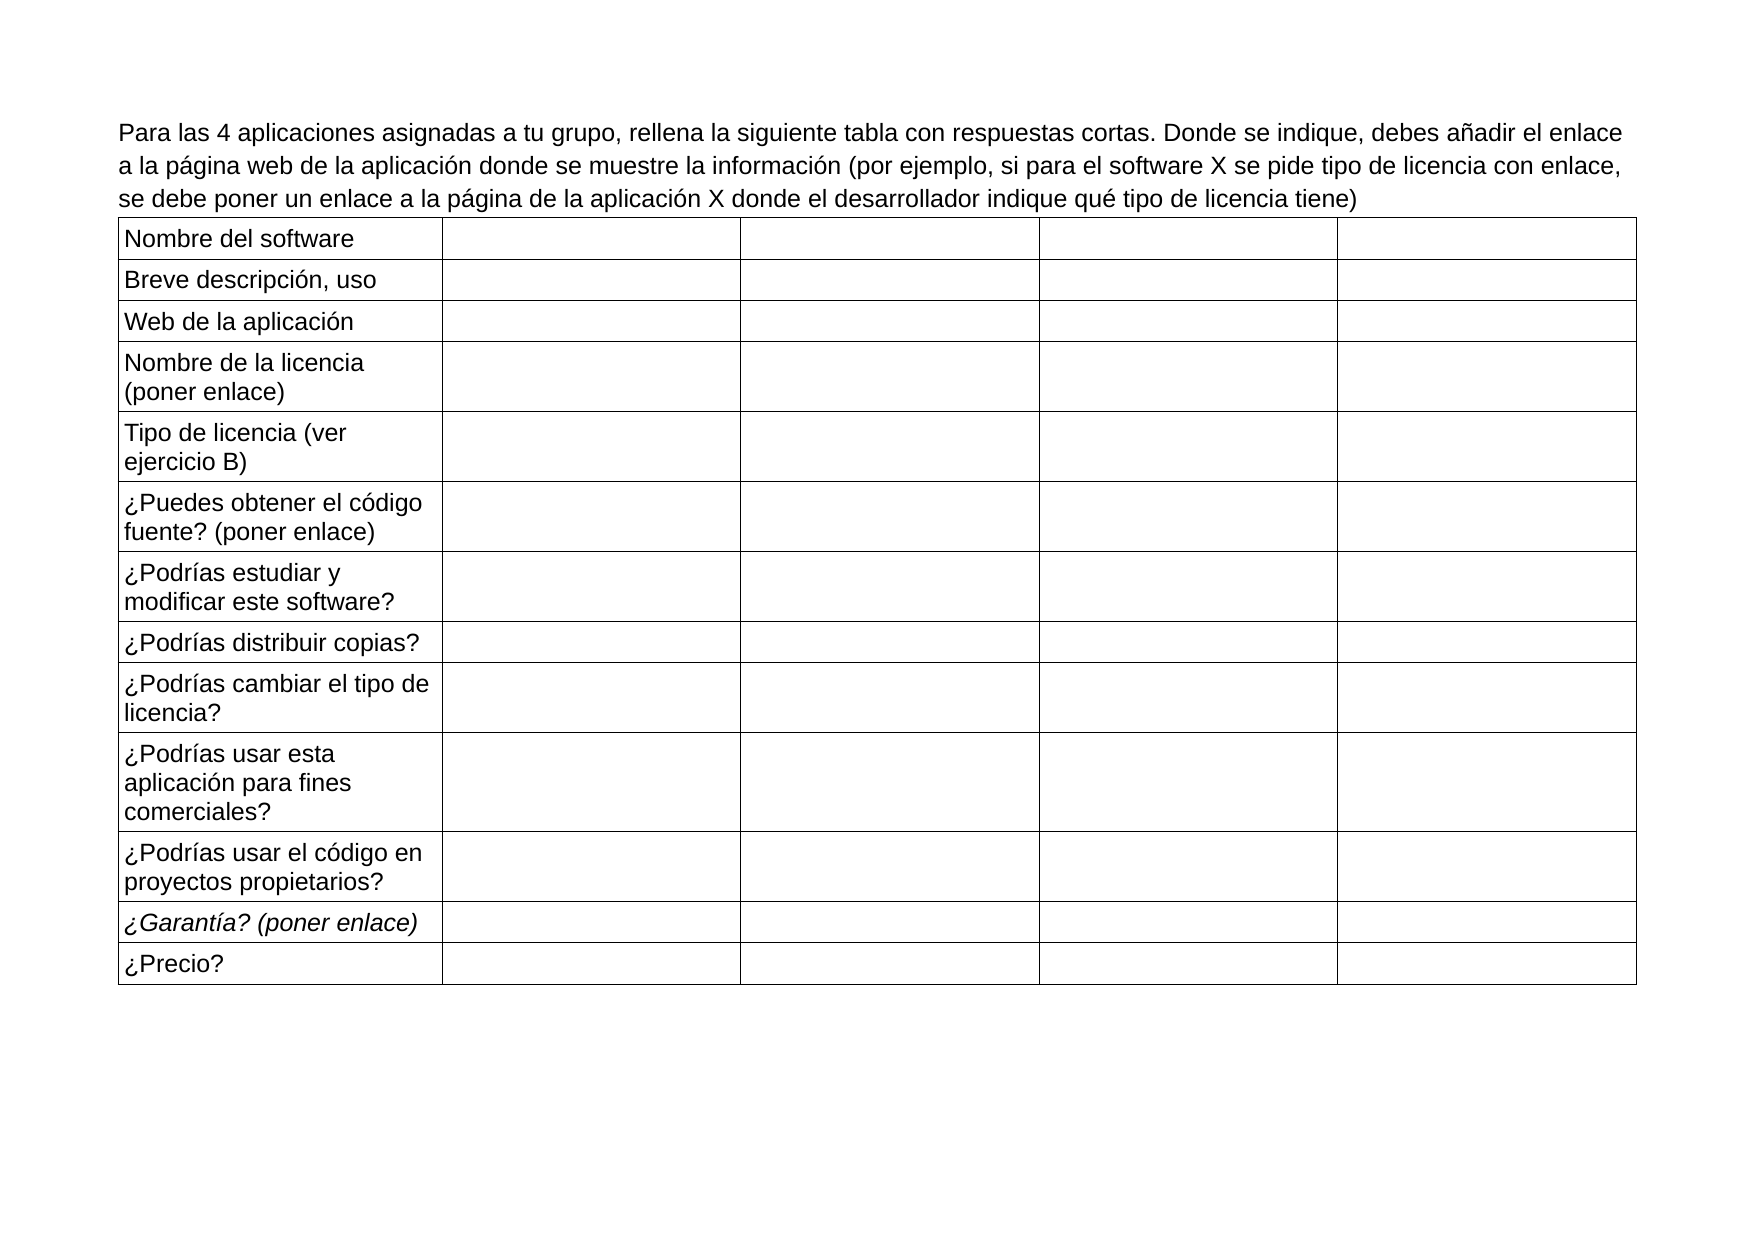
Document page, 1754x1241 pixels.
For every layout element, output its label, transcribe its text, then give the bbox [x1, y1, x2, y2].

table_cell ¿Podrías estudiar y modificar este software? [119, 552, 442, 621]
table_cell Tipo de licencia (ver ejercicio B) [119, 412, 442, 481]
table_cell [443, 902, 740, 942]
table_cell ¿Podrías usar esta aplicación para fines comerciales? [119, 733, 442, 831]
table_cell [1338, 482, 1636, 551]
table_cell [1338, 552, 1636, 621]
table_cell Nombre de la licencia (poner enlace) [119, 342, 442, 411]
table_cell [741, 342, 1039, 411]
table_cell [741, 482, 1039, 551]
table_cell [443, 301, 740, 341]
table_cell [1040, 260, 1337, 300]
table_cell [1338, 342, 1636, 411]
table_cell ¿Podrías distribuir copias? [119, 622, 442, 662]
table_cell [443, 733, 740, 831]
table_cell [1338, 663, 1636, 732]
table_cell [741, 832, 1039, 901]
table_cell [1040, 482, 1337, 551]
table_cell [1040, 622, 1337, 662]
table_cell ¿Precio? [119, 943, 442, 983]
table_cell [741, 260, 1039, 300]
table_cell [1338, 832, 1636, 901]
table_cell [443, 622, 740, 662]
table_cell Breve descripción, uso [119, 260, 442, 300]
table_cell [443, 412, 740, 481]
table_cell [443, 342, 740, 411]
table_cell [741, 301, 1039, 341]
table_cell [443, 943, 740, 983]
table_cell [1338, 301, 1636, 341]
table_cell [443, 663, 740, 732]
table_cell [741, 902, 1039, 942]
table_cell [741, 552, 1039, 621]
table_cell [741, 412, 1039, 481]
table_cell [741, 943, 1039, 983]
table_cell [443, 832, 740, 901]
table_cell [1040, 733, 1337, 831]
table_cell [1040, 663, 1337, 732]
table_cell ¿Garantía? (poner enlace) [119, 902, 442, 942]
table_cell [741, 663, 1039, 732]
table_header [1338, 218, 1636, 258]
table_cell [1338, 943, 1636, 983]
table_cell ¿Puedes obtener el código fuente? (poner enlace) [119, 482, 442, 551]
table_header [741, 218, 1039, 258]
table_cell [443, 552, 740, 621]
table_cell [1040, 342, 1337, 411]
table_cell [1040, 902, 1337, 942]
table_cell ¿Podrías usar el código en proyectos propietarios? [119, 832, 442, 901]
table_header Nombre del software [119, 218, 442, 258]
table_cell [1040, 552, 1337, 621]
table_cell [1040, 832, 1337, 901]
table_cell [741, 622, 1039, 662]
table_cell [1338, 622, 1636, 662]
table_cell [1338, 260, 1636, 300]
table_cell [443, 260, 740, 300]
table_cell [1040, 412, 1337, 481]
table_cell Web de la aplicación [119, 301, 442, 341]
table_cell [1338, 733, 1636, 831]
table_cell [443, 482, 740, 551]
table_header [443, 218, 740, 258]
table_cell [1040, 943, 1337, 983]
table_cell [1338, 902, 1636, 942]
table_cell [1338, 412, 1636, 481]
text Para las 4 aplicaciones asignadas a tu grupo, rellena la siguiente tabla con respuestas cortas. Donde se indique, debes añadir el enlace a la página web de la aplicación donde se muestre la información (por ejemplo, si para el software X se pide tipo de licencia con enlace, se debe poner un enlace a la página de la aplicación X donde el desarrollador indique qué tipo de licencia tiene) [118, 118, 1636, 213]
table_cell [741, 733, 1039, 831]
table_cell [1040, 301, 1337, 341]
table_cell ¿Podrías cambiar el tipo de licencia? [119, 663, 442, 732]
table_header [1040, 218, 1337, 258]
